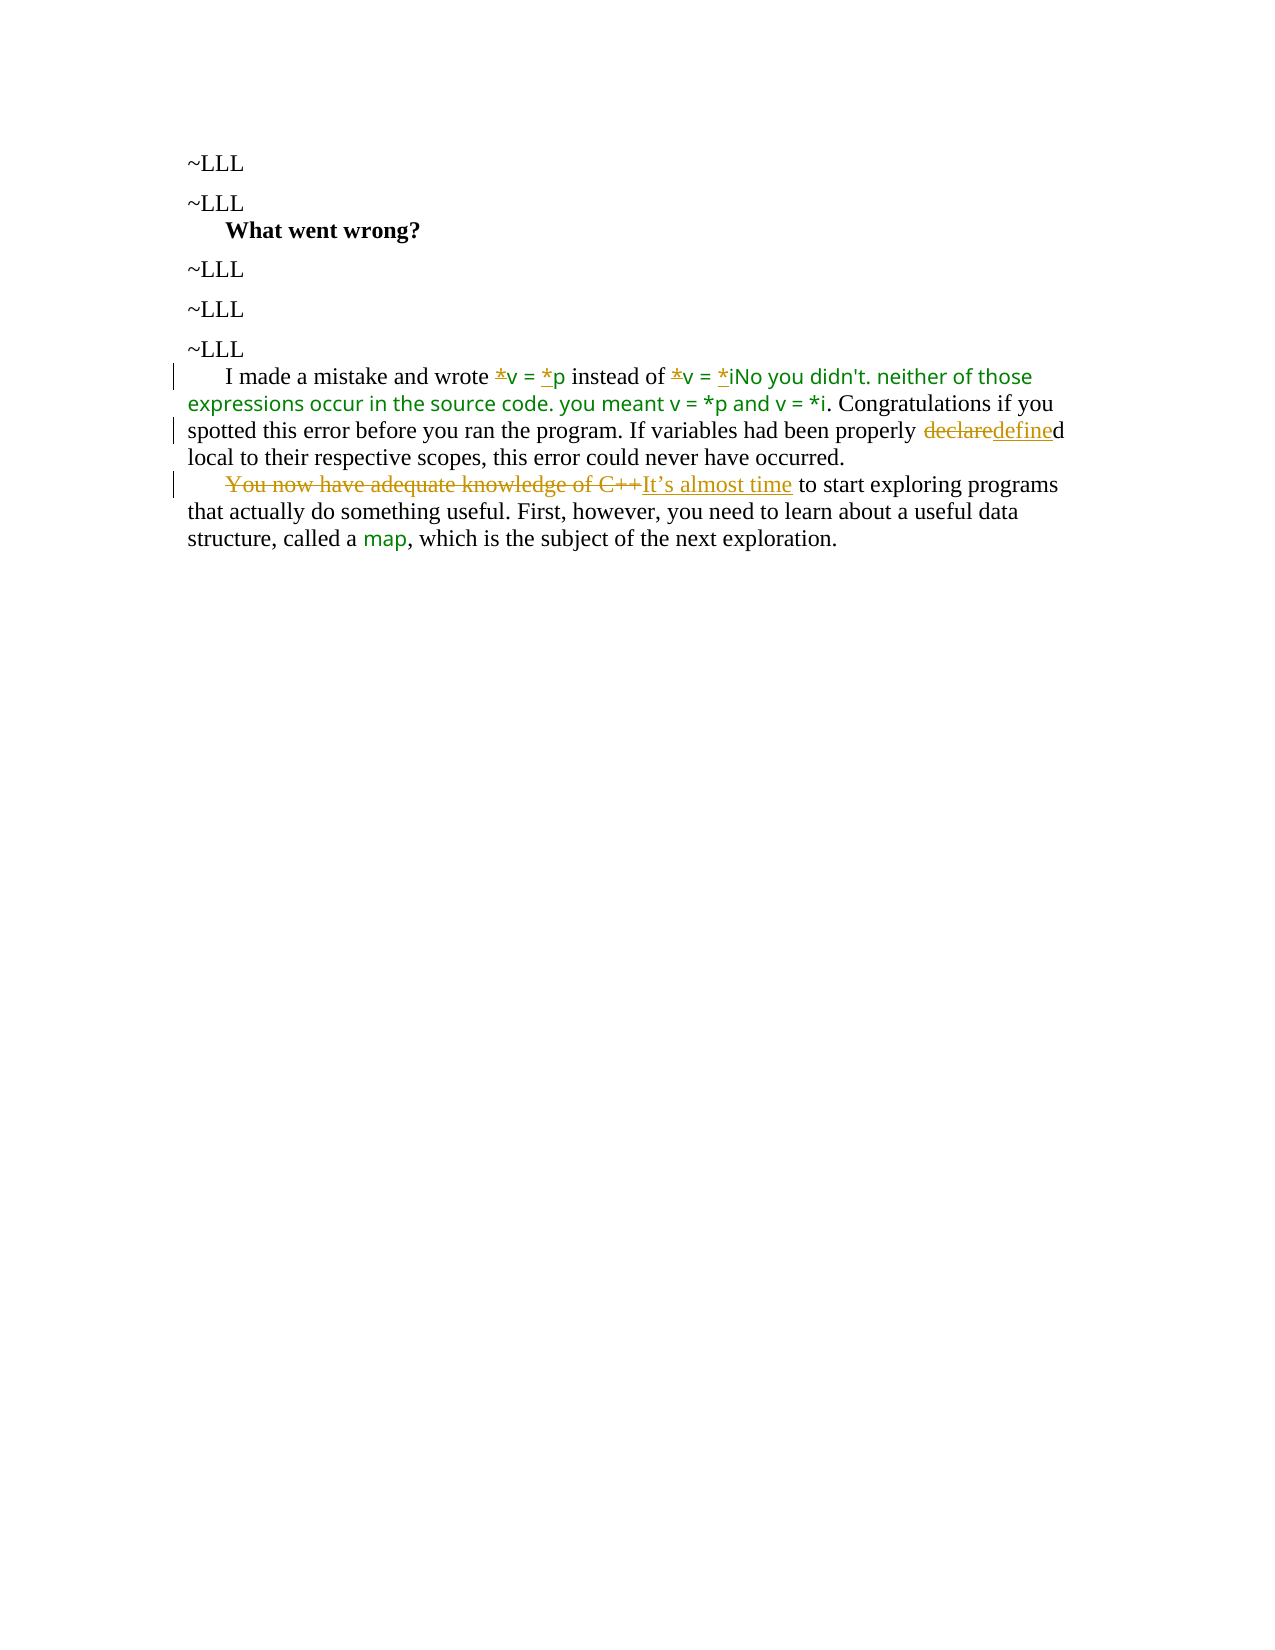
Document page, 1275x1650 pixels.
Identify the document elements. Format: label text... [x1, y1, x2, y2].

text ~LLL [187, 150, 1087, 177]
text ~LLL [187, 296, 1087, 323]
text I made a mistake and wrote v = *p instead of v = *iNo you didn't. neither of those expressions occur in the source code. you meant v = *p and v = *i. Congratulations if you spotted this error before you ran the program. If variables had been properly defined local to their respective scopes, this error could never have occurred. [187, 362, 1087, 471]
text ~LLL [187, 189, 1087, 217]
text What went wrong? [187, 217, 1087, 244]
text ~LLL [187, 335, 1087, 362]
text It’s almost time to start exploring programs that actually do something useful. First, however, you need to learn about a useful data structure, called a map, which is the subject of the next exploration. [187, 471, 1087, 552]
text ~LLL [187, 256, 1087, 283]
